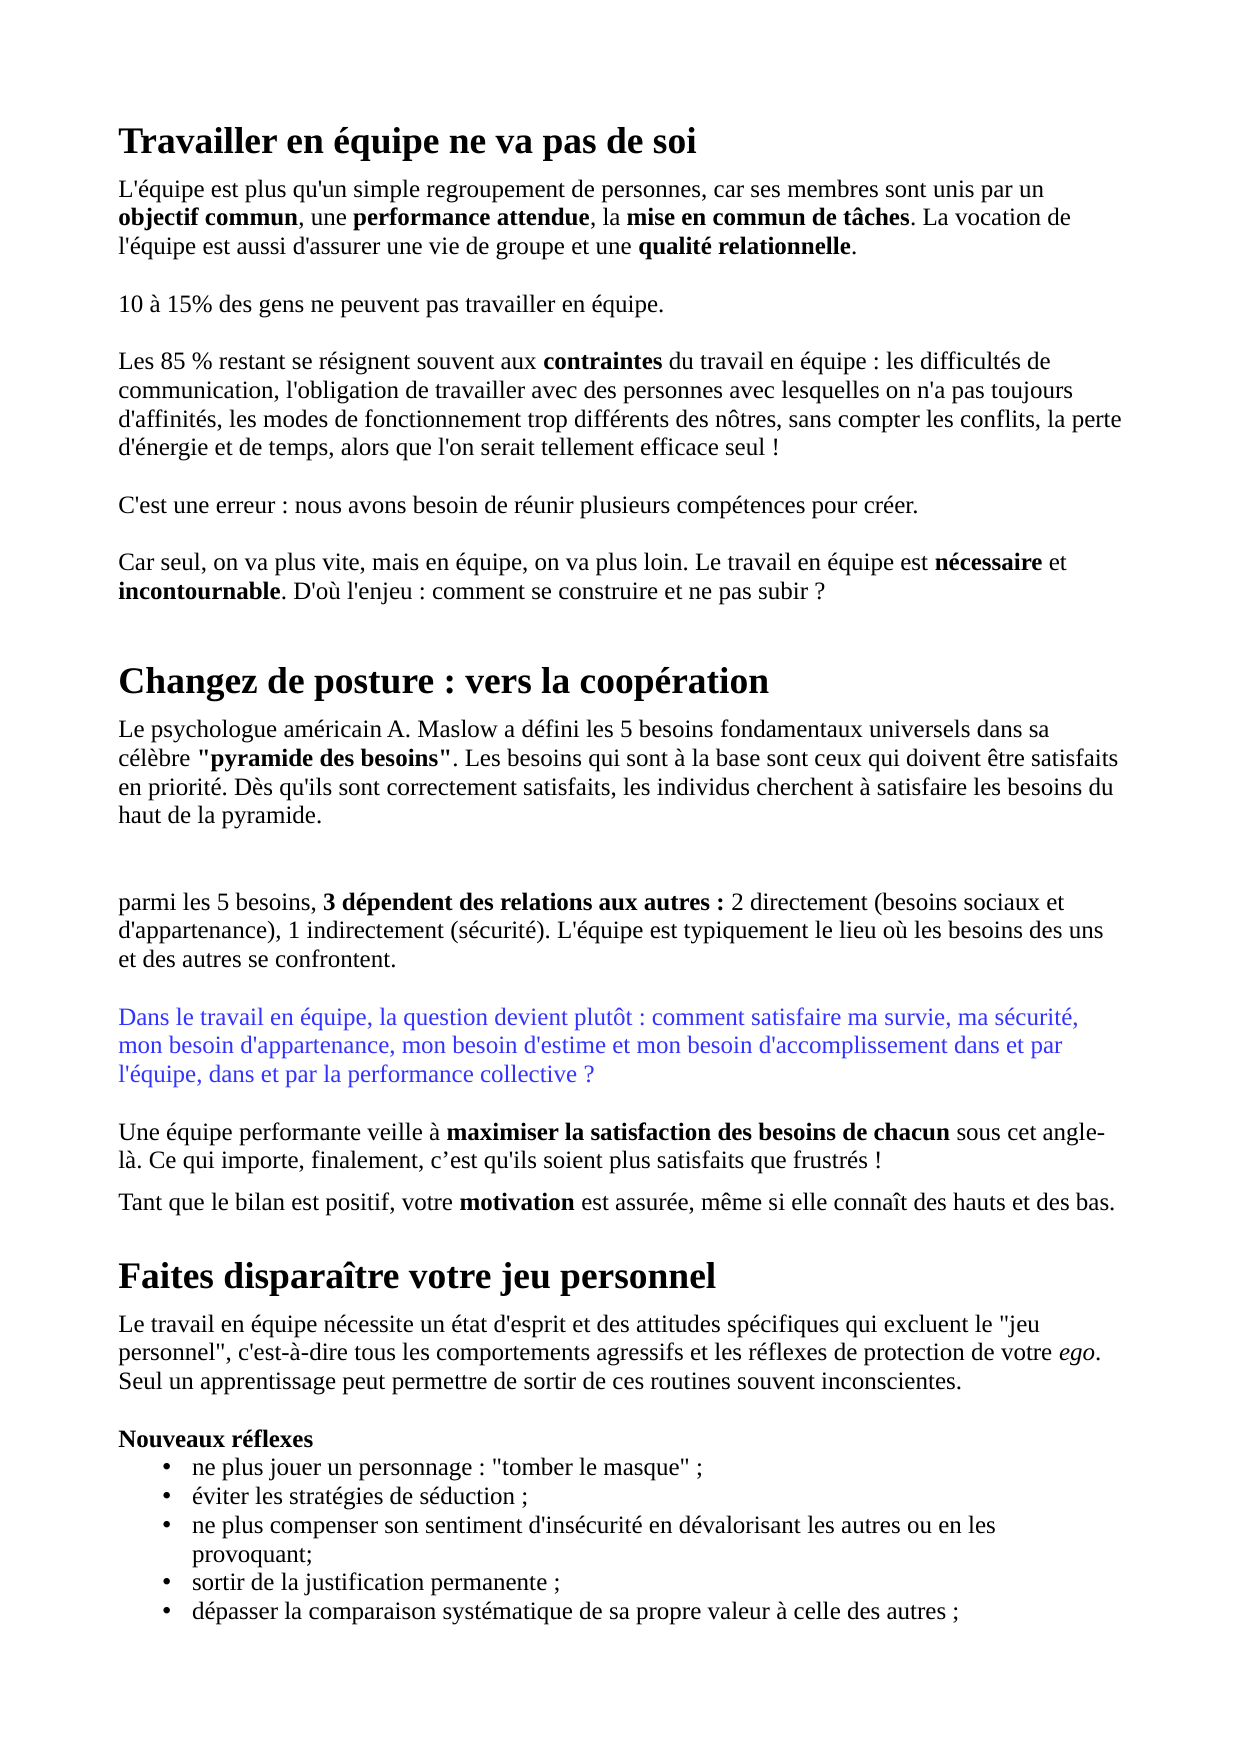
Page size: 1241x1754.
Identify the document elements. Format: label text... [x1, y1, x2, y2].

list dépasser la comparaison systématique de sa propre valeur à celle des autres ; [162, 1596, 1122, 1625]
subtitle Faites disparaître votre jeu personnel [118, 1253, 1122, 1296]
text C'est une erreur : nous avons besoin de réunir plusieurs compétences pour créer. [118, 490, 1122, 519]
text parmi les 5 besoins, 3 dépendent des relations aux autres : 2 directement (besoins sociaux et d'appartenance), 1 indirectement (sécurité). L'équipe est typiquement le lieu où les besoins des uns et des autres se confrontent. [118, 887, 1122, 973]
text Les 85 % restant se résignent souvent aux contraintes du travail en équipe : les difficultés de communication, l'obligation de travailler avec des personnes avec lesquelles on n'a pas toujours d'affinités, les modes de fonctionnement trop différents des nôtres, sans compter les conflits, la perte d'énergie et de temps, alors que l'on serait tellement efficace seul ! [118, 346, 1122, 461]
text Le travail en équipe nécessite un état d'esprit et des attitudes spécifiques qui excluent le "jeu personnel", c'est-à-dire tous les comportements agressifs et les réflexes de protection de votre ego. Seul un apprentissage peut permettre de sortir de ces routines souvent inconscientes. [118, 1309, 1122, 1395]
subtitle Travailler en équipe ne va pas de soi [118, 118, 1122, 161]
list éviter les stratégies de séduction ; [162, 1481, 1122, 1510]
text 10 à 15% des gens ne peuvent pas travailler en équipe. [118, 289, 1122, 317]
text Dans le travail en équipe, la question devient plutôt : comment satisfaire ma survie, ma sécurité, mon besoin d'appartenance, mon besoin d'estime et mon besoin d'accomplissement dans et par l'équipe, dans et par la performance collective ? [118, 1002, 1122, 1088]
subtitle Changez de posture : vers la coopération [118, 659, 1122, 702]
list ne plus compenser son sentiment d'insécurité en dévalorisant les autres ou en les provoquant; [162, 1510, 1122, 1567]
text Tant que le bilan est positif, votre motivation est assurée, même si elle connaît des hauts et des bas. [118, 1187, 1122, 1216]
list ne plus jouer un personnage : "tomber le masque" ; [162, 1452, 1122, 1481]
text Car seul, on va plus vite, mais en équipe, on va plus loin. Le travail en équipe est nécessaire et incontournable. D'où l'enjeu : comment se construire et ne pas subir ? [118, 547, 1122, 605]
list sortir de la justification permanente ; [162, 1567, 1122, 1596]
text Une équipe performante veille à maximiser la satisfaction des besoins de chacun sous cet angle-là. Ce qui importe, finalement, c’est qu'ils soient plus satisfaits que frustrés ! [118, 1117, 1122, 1174]
text Le psychologue américain A. Maslow a défini les 5 besoins fondamentaux universels dans sa célèbre "pyramide des besoins". Les besoins qui sont à la base sont ceux qui doivent être satisfaits en priorité. Dès qu'ils sont correctement satisfaits, les individus cherchent à satisfaire les besoins du haut de la pyramide. [118, 714, 1122, 829]
text L'équipe est plus qu'un simple regroupement de personnes, car ses membres sont unis par un objectif commun, une performance attendue, la mise en commun de tâches. La vocation de l'équipe est aussi d'assurer une vie de groupe et une qualité relationnelle. [118, 174, 1122, 260]
text Nouveaux réflexes [118, 1424, 1122, 1452]
